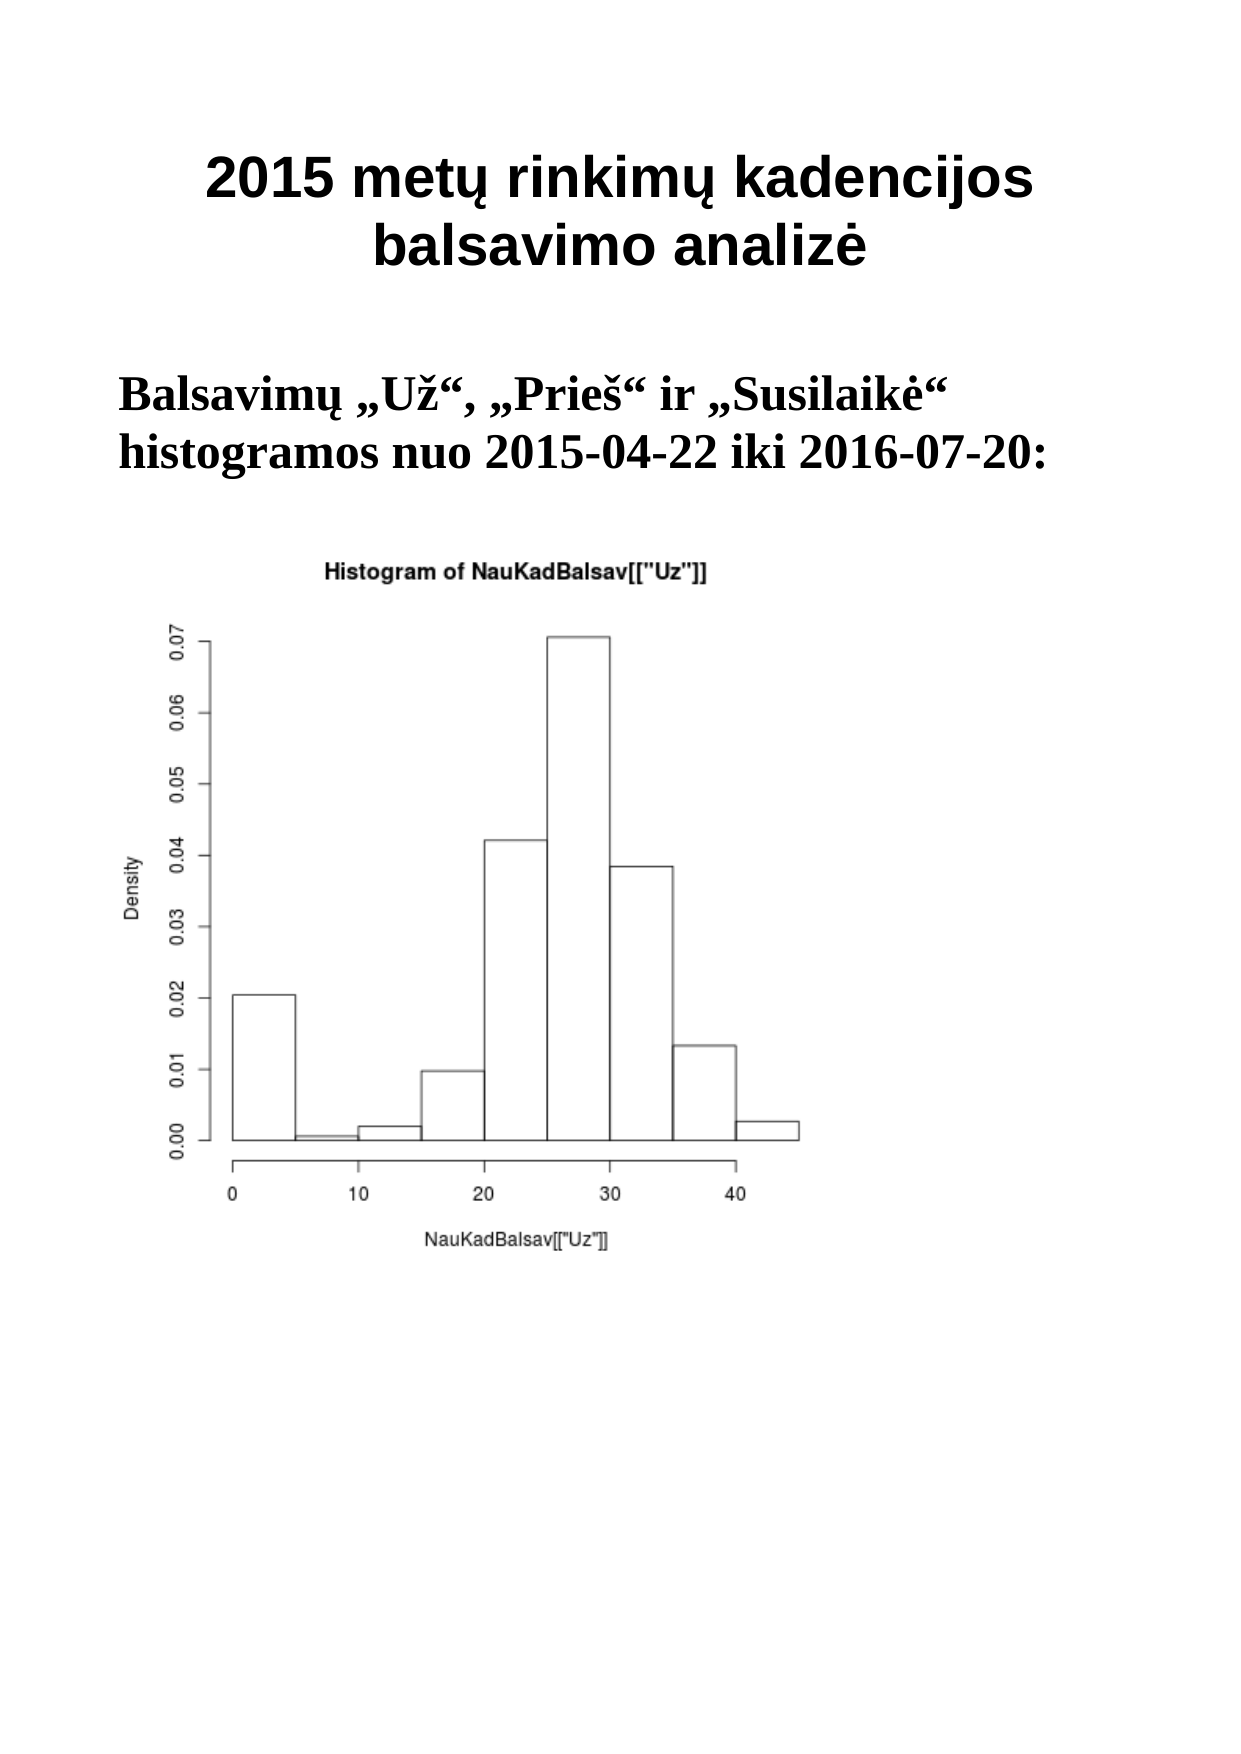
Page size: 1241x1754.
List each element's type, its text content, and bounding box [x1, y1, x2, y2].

title 2015 metų rinkimų kadencijos balsavimo analizė [118, 143, 1122, 277]
subtitle Balsavimų „Už“, „Prieš“ ir „Susilaikė“ histogramos nuo 2015-04-22 iki 2016-07-20: [118, 364, 1122, 479]
picture [118, 525, 869, 1276]
